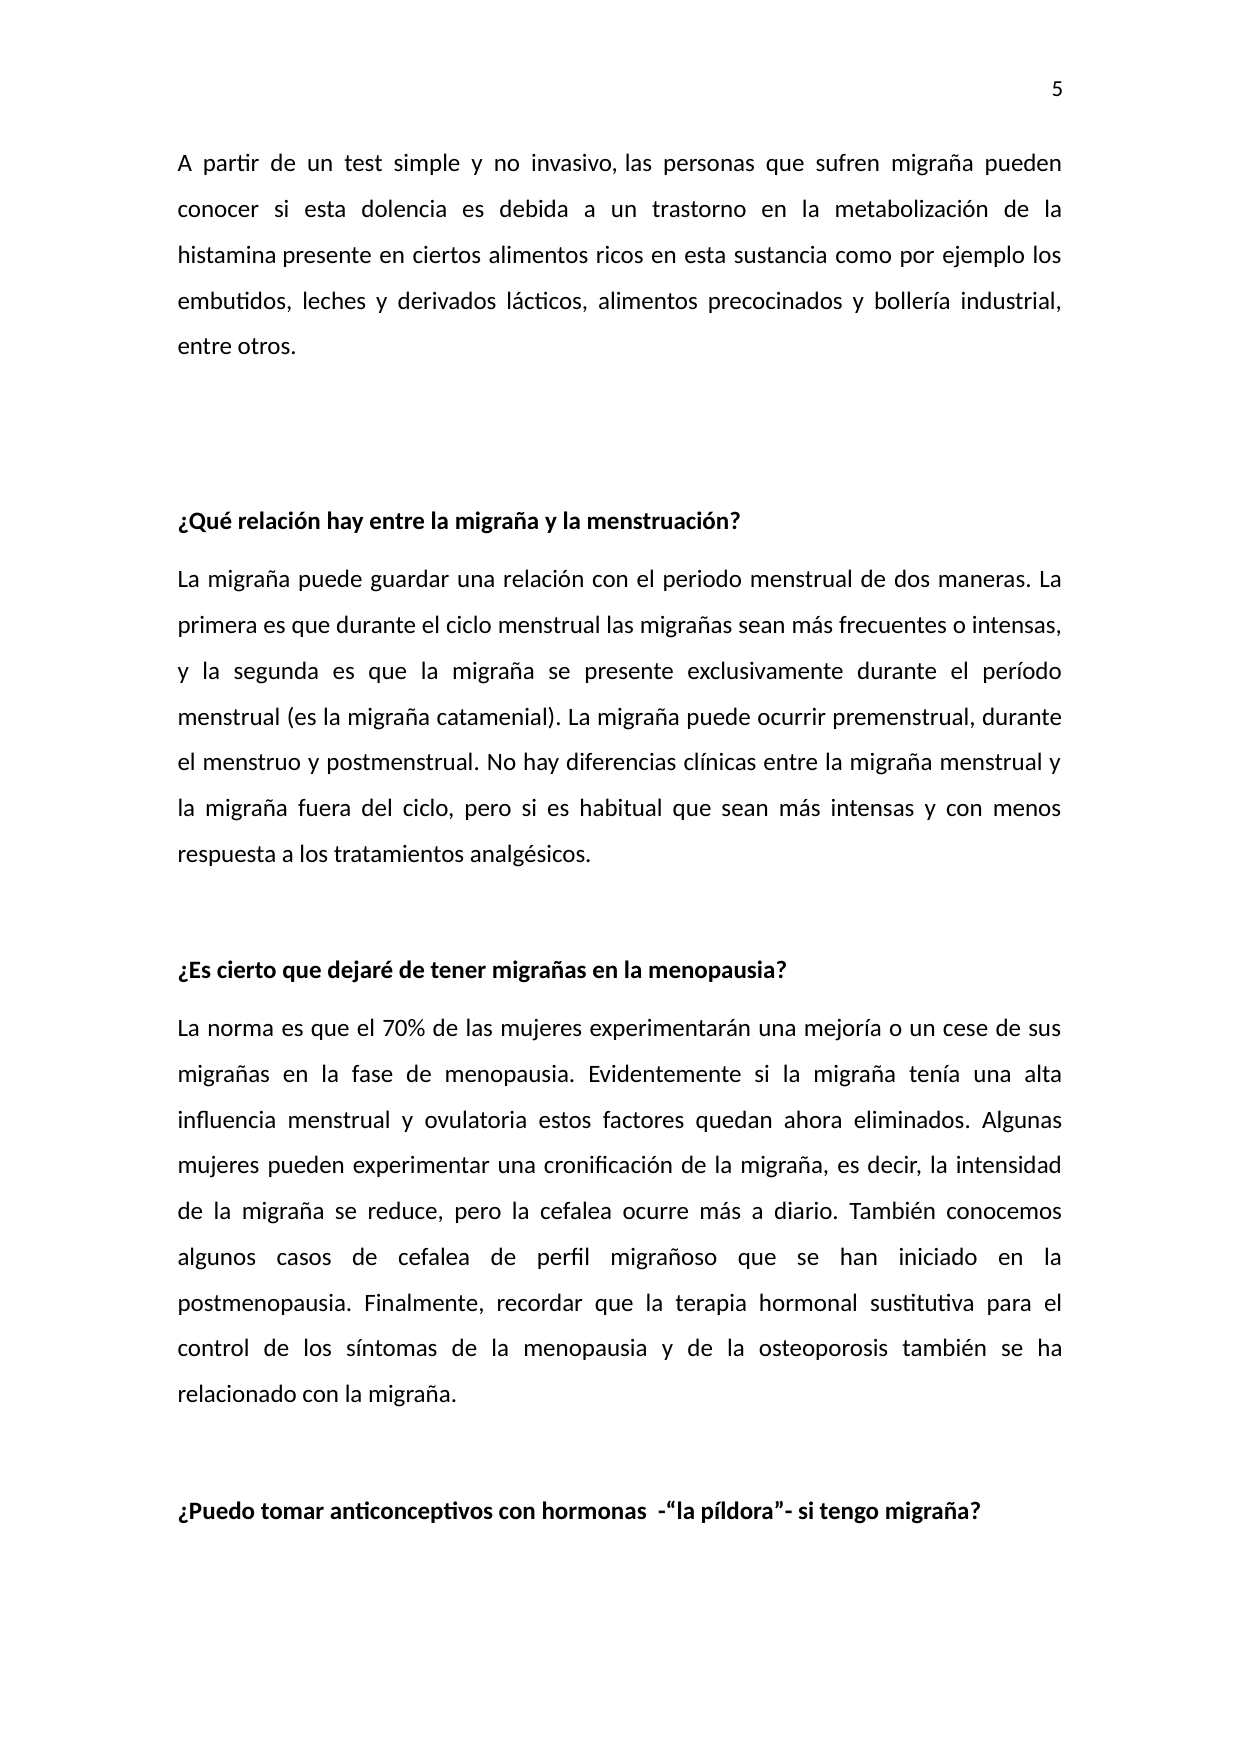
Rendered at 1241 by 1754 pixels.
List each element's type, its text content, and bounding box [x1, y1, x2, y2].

text La migraña puede guardar una relación con el periodo menstrual de dos maneras. La primera es que durante el ciclo menstrual las migrañas sean más frecuentes o intensas, y la segunda es que la migraña se presente exclusivamente durante el período menstrual (es la migraña catamenial). La migraña puede ocurrir premenstrual, durante el menstruo y postmenstrual. No hay diferencias clínicas entre la migraña menstrual y la migraña fuera del ciclo, pero si es habitual que sean más intensas y con menos respuesta a los tratamientos analgésicos. [177, 563, 1063, 868]
text ¿Es cierto que dejaré de tener migrañas en la menopausia? [177, 954, 1063, 985]
text La norma es que el 70% de las mujeres experimentarán una mejoría o un cese de sus migrañas en la fase de menopausia. Evidentemente si la migraña tenía una alta influencia menstrual y ovulatoria estos factores quedan ahora eliminados. Algunas mujeres pueden experimentar una cronificación de la migraña, es decir, la intensidad de la migraña se reduce, pero la cefalea ocurre más a diario. También conocemos algunos casos de cefalea de perfil migrañoso que se han iniciado en la postmenopausia. Finalmente, recordar que la terapia hormonal sustitutiva para el control de los síntomas de la menopausia y de la osteoporosis también se ha relacionado con la migraña. [177, 1012, 1063, 1409]
text ¿Qué relación hay entre la migraña y la menstruación? [177, 505, 1063, 536]
text A partir de un test simple y no invasivo, las personas que sufren migraña pueden conocer si esta dolencia es debida a un trastorno en la metabolización de la histamina presente en ciertos alimentos ricos en esta sustancia como por ejemplo los embutidos, leches y derivados lácticos, alimentos precocinados y bollería industrial, entre otros. [177, 148, 1063, 361]
text ¿Puedo tomar anticonceptivos con hormonas -“la píldora”- si tengo migraña? [177, 1495, 1063, 1525]
